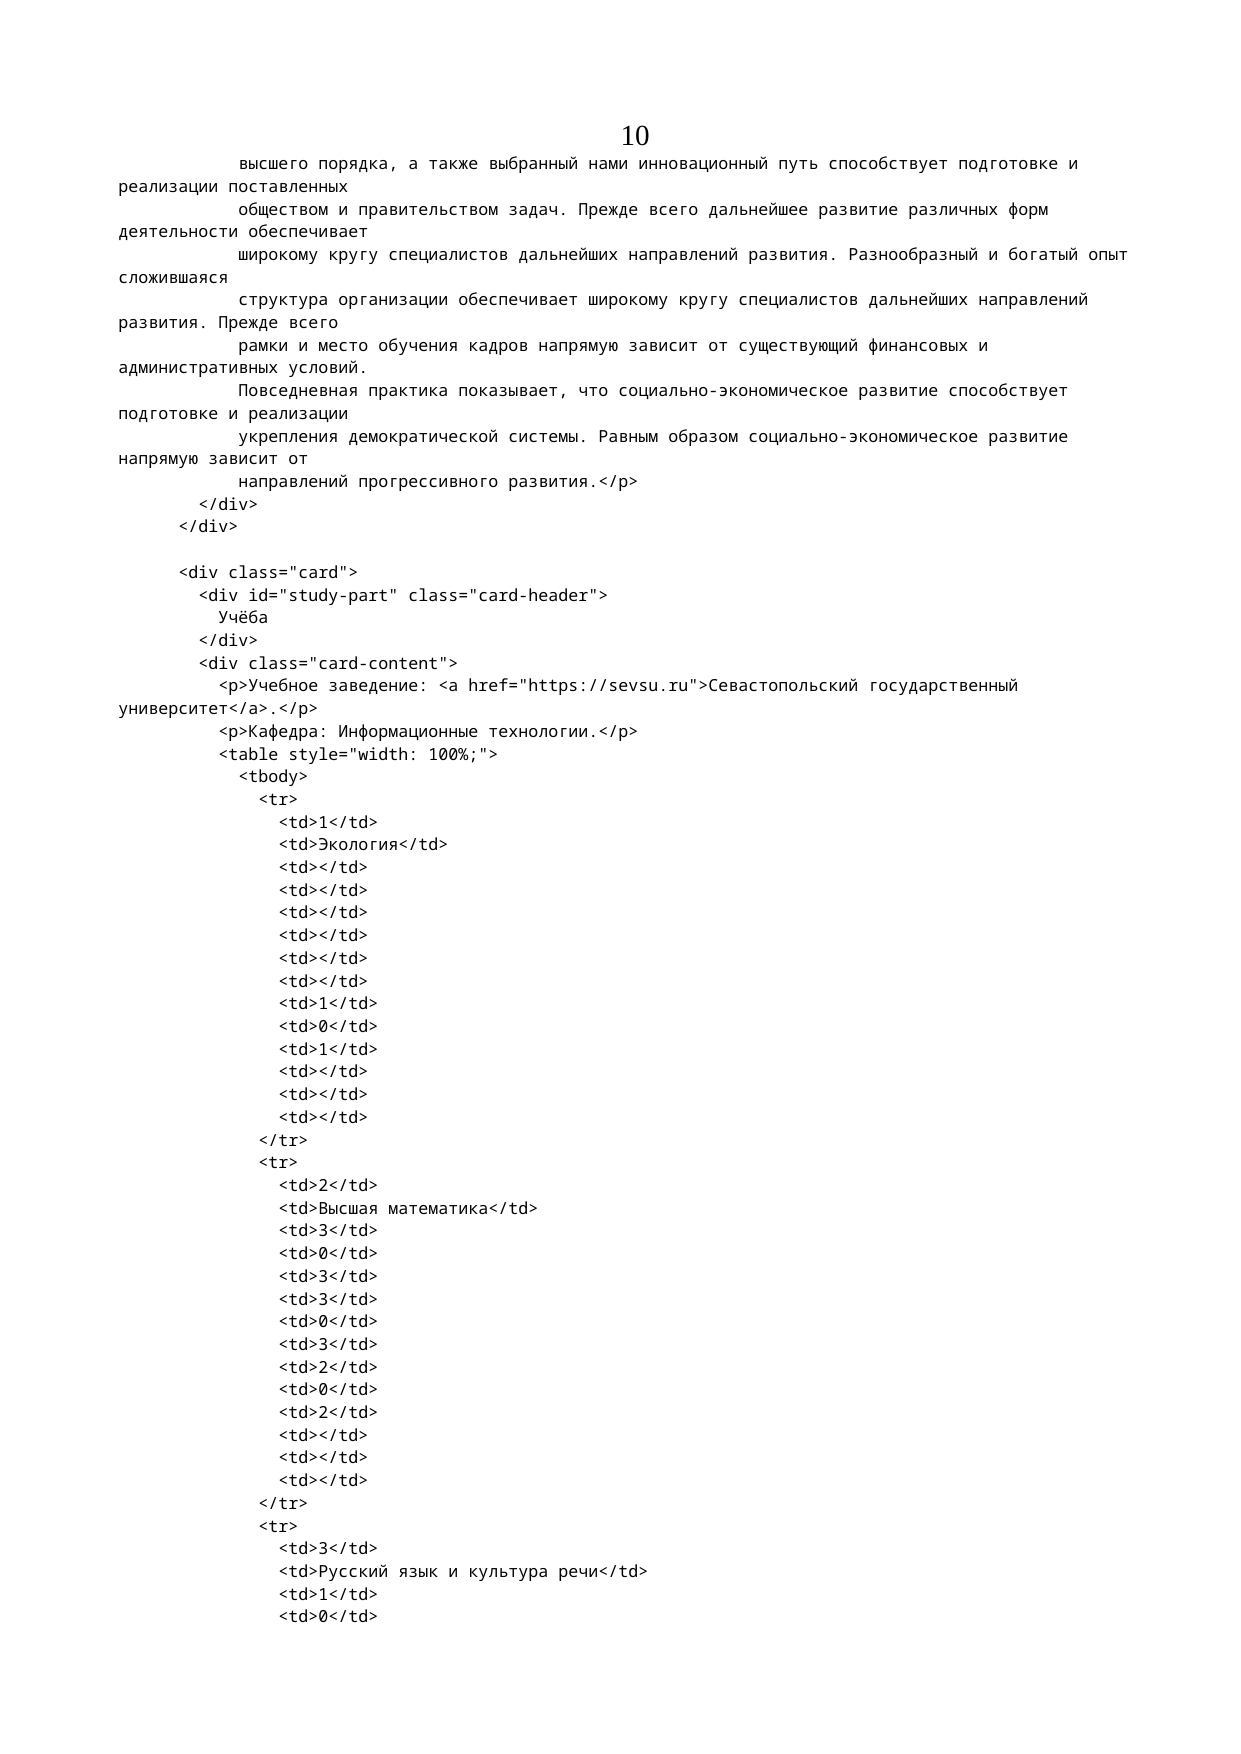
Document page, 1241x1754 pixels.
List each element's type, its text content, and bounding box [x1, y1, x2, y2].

text <td>2</td> [118, 1401, 1152, 1423]
text <div class="card"> [118, 560, 1152, 583]
text <tr> [118, 787, 1152, 810]
text высшего порядка, а также выбранный нами инновационный путь способствует подготовке и реализации поставленных [118, 152, 1152, 197]
text </div> [118, 515, 1152, 538]
text <td>Экология</td> [118, 833, 1152, 856]
text <td>3</td> [118, 1219, 1152, 1242]
text <td></td> [118, 1060, 1152, 1083]
text <td></td> [118, 924, 1152, 946]
text <td></td> [118, 1423, 1152, 1446]
text <td>1</td> [118, 1582, 1152, 1605]
text <td></td> [118, 1083, 1152, 1105]
text <td></td> [118, 901, 1152, 924]
text <td>1</td> [118, 810, 1152, 833]
text <table style="width: 100%;"> [118, 742, 1152, 765]
text </div> [118, 492, 1152, 515]
text <td></td> [118, 1105, 1152, 1128]
text <td></td> [118, 1446, 1152, 1469]
text рамки и место обучения кадров напрямую зависит от существующий финансовых и административных условий. [118, 333, 1152, 379]
text структура организации обеспечивает широкому кругу специалистов дальнейших направлений развития. Прежде всего [118, 288, 1152, 333]
text <p>Кафедра: Информационные технологии.</p> [118, 719, 1152, 742]
text <td>3</td> [118, 1287, 1152, 1310]
text <td>2</td> [118, 1355, 1152, 1378]
text <td>Русский язык и культура речи</td> [118, 1559, 1152, 1582]
text обществом и правительством задач. Прежде всего дальнейшее развитие различных форм деятельности обеспечивает [118, 197, 1152, 242]
text <td></td> [118, 946, 1152, 969]
text <td>3</td> [118, 1264, 1152, 1287]
text <tbody> [118, 765, 1152, 787]
text <td>3</td> [118, 1537, 1152, 1559]
text <div class="card-content"> [118, 651, 1152, 674]
text <td>0</td> [118, 1242, 1152, 1264]
text <td>0</td> [118, 1605, 1152, 1628]
text <td>0</td> [118, 1378, 1152, 1401]
text <td></td> [118, 878, 1152, 901]
text <div id="study-part" class="card-header"> [118, 583, 1152, 606]
text <td>2</td> [118, 1173, 1152, 1196]
text <p>Учебное заведение: <a href="https://sevsu.ru">Севастопольский государственный университет</a>.</p> [118, 674, 1152, 719]
text </tr> [118, 1128, 1152, 1151]
text <td>0</td> [118, 1310, 1152, 1332]
text <td>0</td> [118, 1014, 1152, 1037]
text <td></td> [118, 969, 1152, 992]
text <td>Высшая математика</td> [118, 1196, 1152, 1219]
text </tr> [118, 1491, 1152, 1514]
text Повседневная практика показывает, что социально-экономическое развитие способствует подготовке и реализации [118, 379, 1152, 424]
text направлений прогрессивного развития.</p> [118, 469, 1152, 492]
text укрепления демократической системы. Равным образом социально-экономическое развитие напрямую зависит от [118, 424, 1152, 469]
text <td>1</td> [118, 992, 1152, 1014]
text <td>3</td> [118, 1332, 1152, 1355]
text <td></td> [118, 1469, 1152, 1491]
text Учёба [118, 606, 1152, 628]
text <td></td> [118, 856, 1152, 878]
text </div> [118, 628, 1152, 651]
text <td>1</td> [118, 1037, 1152, 1060]
text <tr> [118, 1514, 1152, 1537]
text широкому кругу специалистов дальнейших направлений развития. Разнообразный и богатый опыт сложившаяся [118, 242, 1152, 288]
text <tr> [118, 1151, 1152, 1173]
